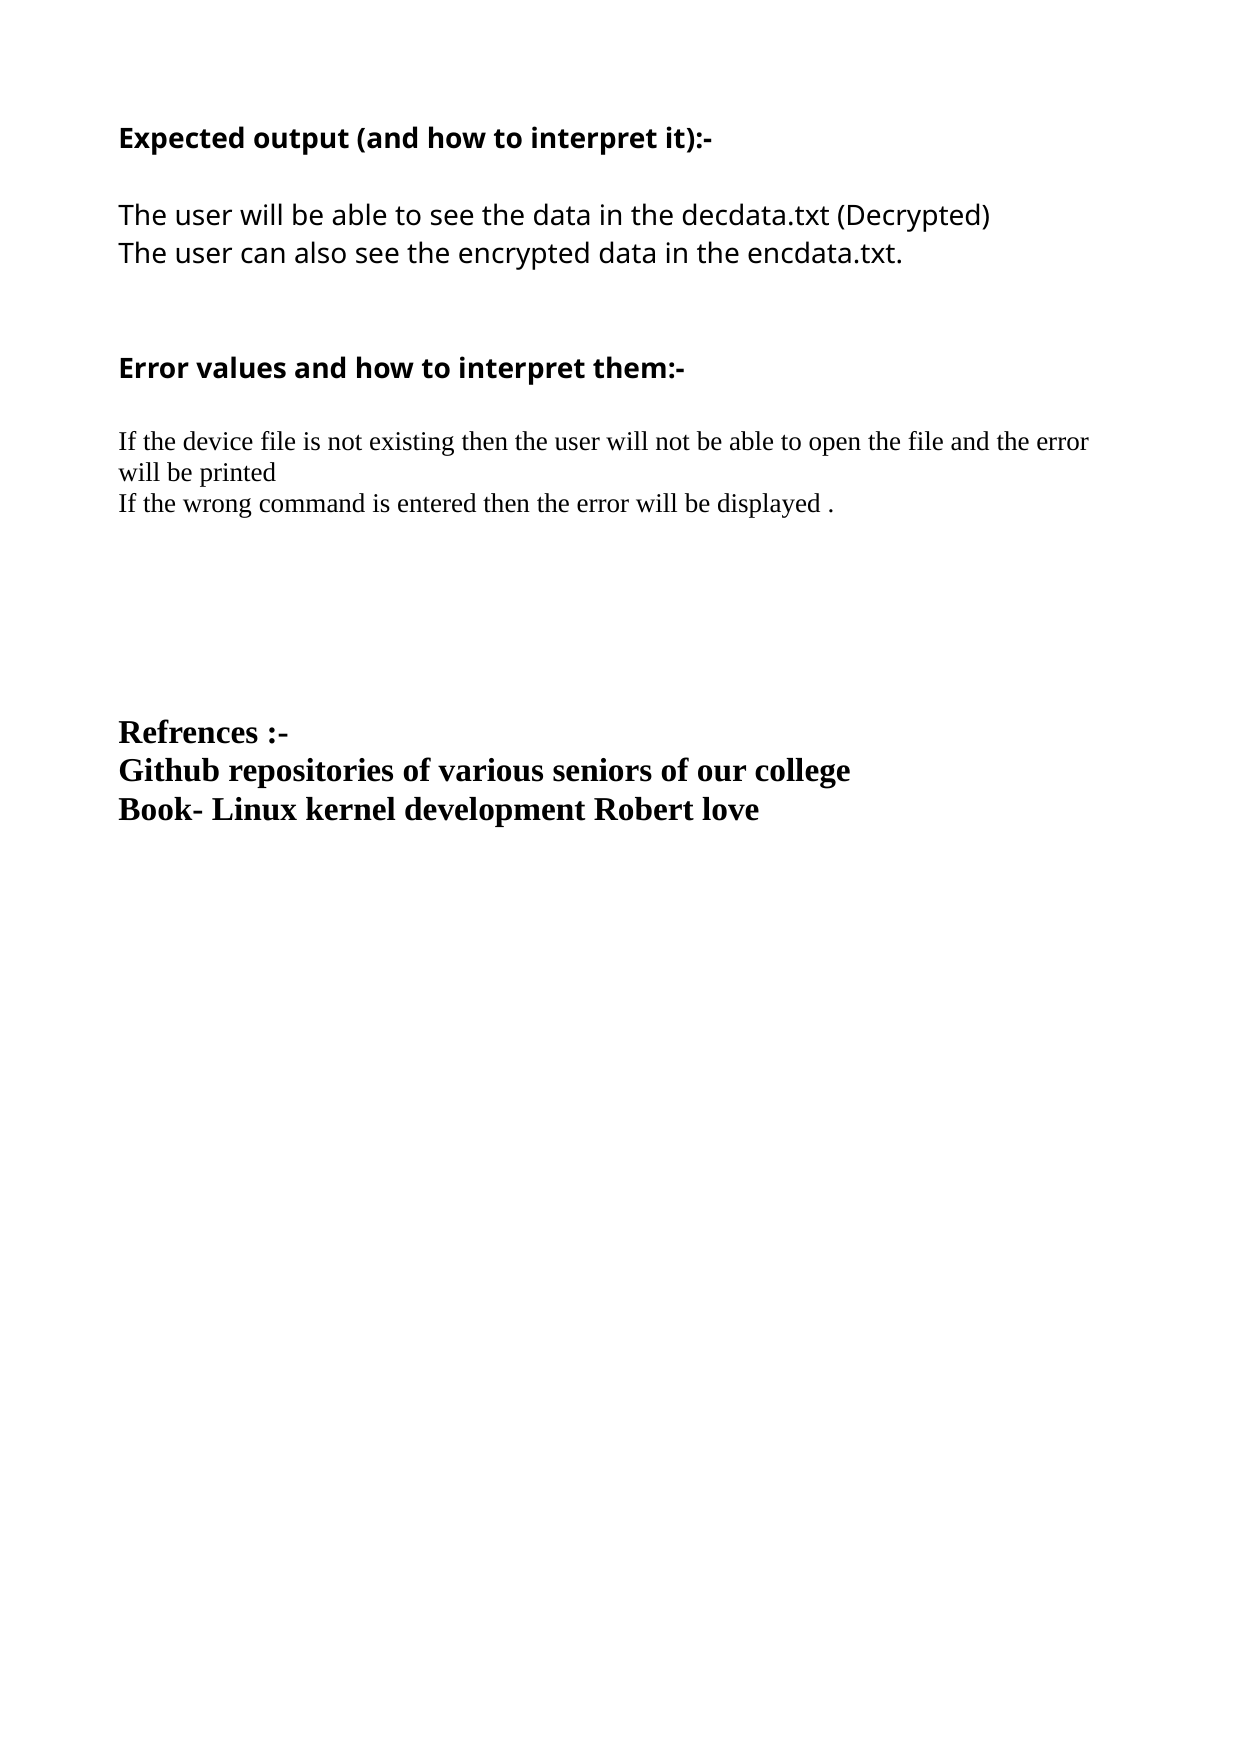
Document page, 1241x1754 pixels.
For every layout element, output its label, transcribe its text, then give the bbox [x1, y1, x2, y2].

text If the device file is not existing then the user will not be able to open the file and the error will be printed [118, 425, 1122, 487]
text The user can also see the encrypted data in the encdata.txt. [118, 233, 1122, 271]
text Error values and how to interpret them:- [118, 348, 1122, 386]
text Refrences :- [118, 712, 1122, 751]
text If the wrong command is entered then the error will be displayed . [118, 487, 1122, 518]
text Book- Linux kernel development Robert love [118, 789, 1122, 827]
text Expected output (and how to interpret it):- [118, 118, 1122, 156]
text The user will be able to see the data in the decdata.txt (Decrypted) [118, 195, 1122, 233]
text Github repositories of various seniors of our college [118, 751, 1122, 789]
